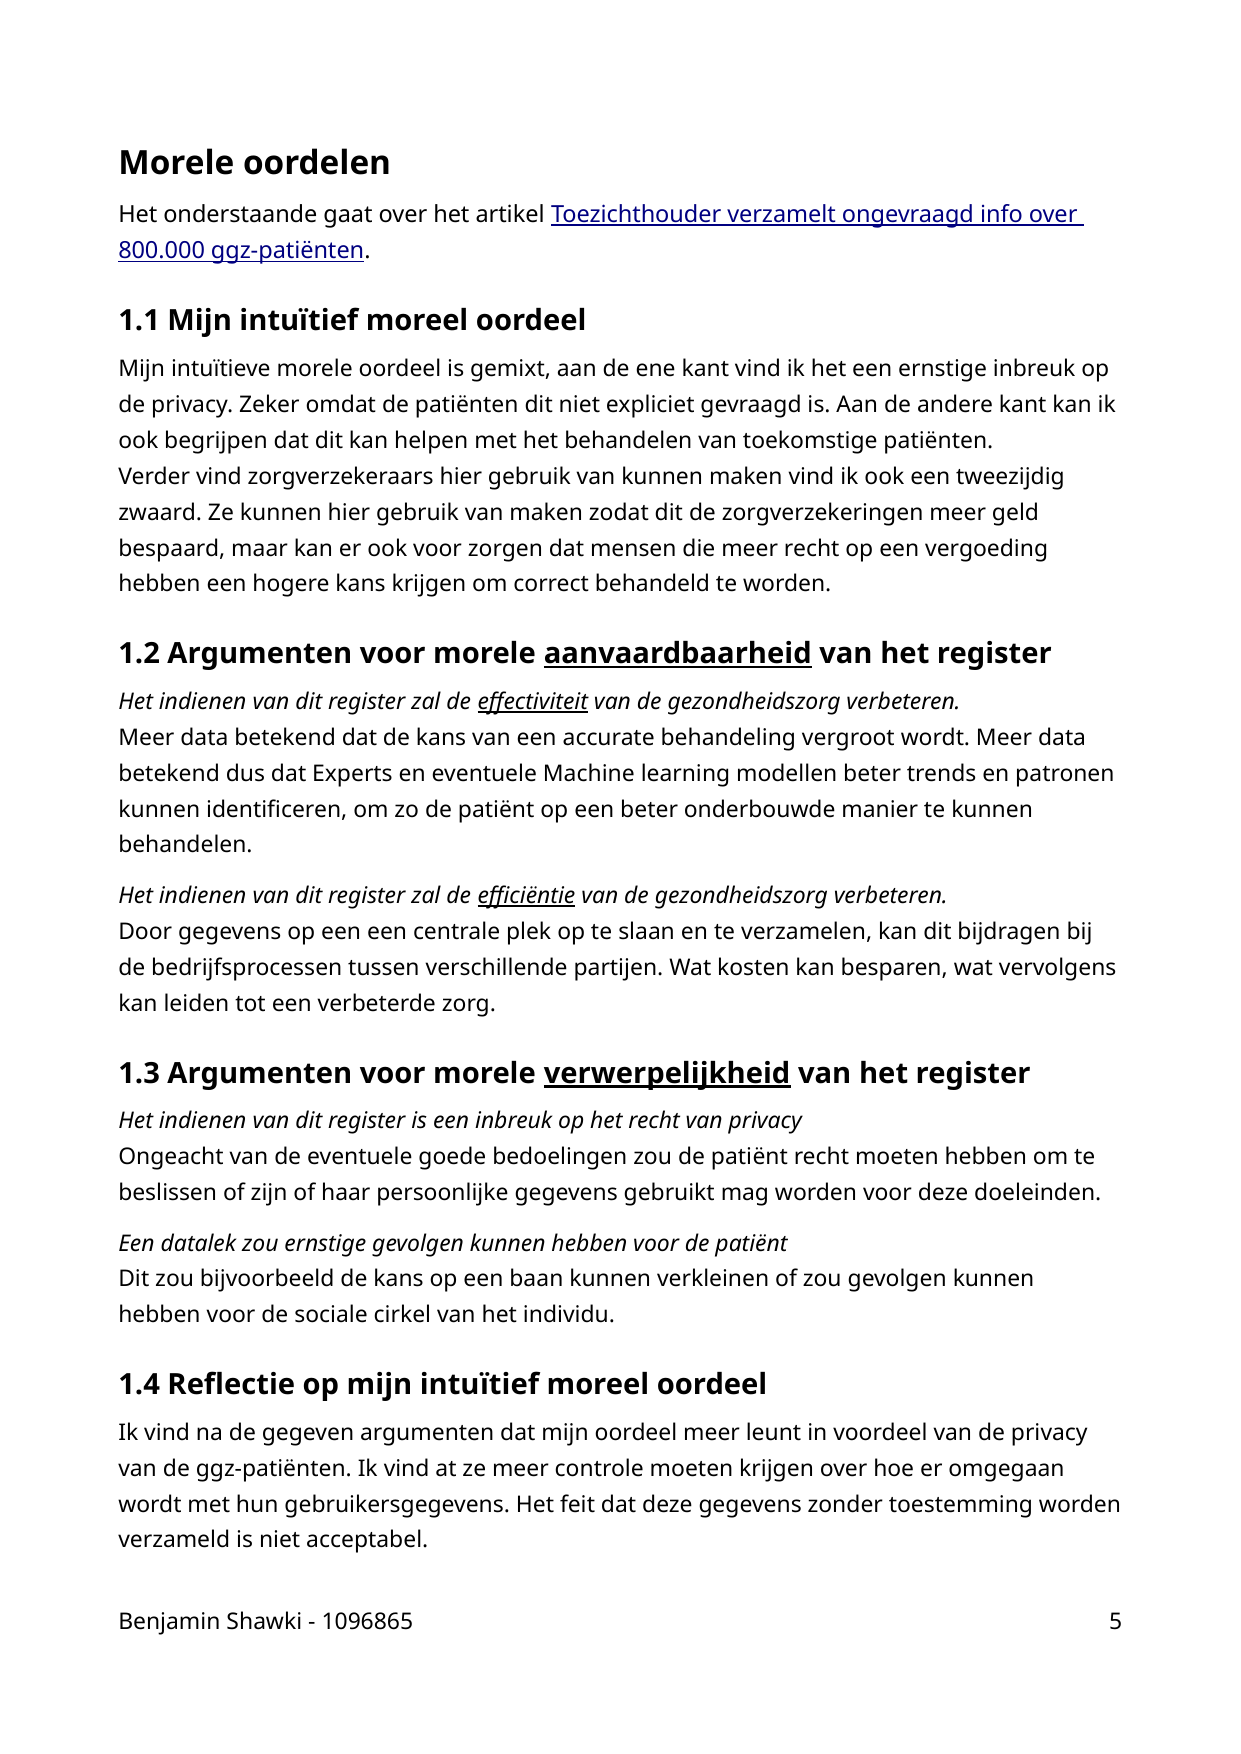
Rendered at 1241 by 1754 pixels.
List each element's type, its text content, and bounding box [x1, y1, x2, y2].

subtitle 1.2 Argumenten voor morele aanvaardbaarheid van het register [118, 632, 1122, 672]
text Het indienen van dit register is een inbreuk op het recht van privacy Ongeacht van de eventuele goede bedoelingen zou de patiënt recht moeten hebben om te beslissen of zijn of haar persoonlijke gegevens gebruikt mag worden voor deze doeleinden. [118, 1104, 1122, 1207]
text Het indienen van dit register zal de effectiviteit van de gezondheidszorg verbeteren. Meer data betekend dat de kans van een accurate behandeling vergroot wordt. Meer data betekend dus dat Experts en eventuele Machine learning modellen beter trends en patronen kunnen identificeren, om zo de patiënt op een beter onderbouwde manier te kunnen behandelen. [118, 685, 1122, 860]
subtitle 1.1 Mijn intuïtief moreel oordeel [118, 299, 1122, 339]
text Het indienen van dit register zal de efficiëntie van de gezondheidszorg verbeteren. Door gegevens op een een centrale plek op te slaan en te verzamelen, kan dit bijdragen bij de bedrijfsprocessen tussen verschillende partijen. Wat kosten kan besparen, wat vervolgens kan leiden tot een verbeterde zorg. [118, 879, 1122, 1018]
text Een datalek zou ernstige gevolgen kunnen hebben voor de patiënt Dit zou bijvoorbeeld de kans op een baan kunnen verkleinen of zou gevolgen kunnen hebben voor de sociale cirkel van het individu. [118, 1226, 1122, 1329]
text Mijn intuïtieve morele oordeel is gemixt, aan de ene kant vind ik het een ernstige inbreuk op de privacy. Zeker omdat de patiënten dit niet expliciet gevraagd is. Aan de andere kant kan ik ook begrijpen dat dit kan helpen met het behandelen van toekomstige patiënten. Verder vind zorgverzekeraars hier gebruik van kunnen maken vind ik ook een tweezijdig zwaard. Ze kunnen hier gebruik van maken zodat dit de zorgverzekeringen meer geld bespaard, maar kan er ook voor zorgen dat mensen die meer recht op een vergoeding hebben een hogere kans krijgen om correct behandeld te worden. [118, 352, 1122, 599]
subtitle Morele oordelen [118, 139, 1122, 184]
text Ik vind na de gegeven argumenten dat mijn oordeel meer leunt in voordeel van de privacy van de ggz-patiënten. Ik vind at ze meer controle moeten krijgen over hoe er omgegaan wordt met hun gebruikersgegevens. Het feit dat deze gegevens zonder toestemming worden verzameld is niet acceptabel. [118, 1416, 1122, 1555]
subtitle 1.3 Argumenten voor morele verwerpelijkheid van het register [118, 1052, 1122, 1092]
text Het onderstaande gaat over het artikel Toezichthouder verzamelt ongevraagd info over 800.000 ggz-patiënten. [118, 197, 1122, 266]
subtitle 1.4 Reflectie op mijn intuïtief moreel oordeel [118, 1363, 1122, 1403]
